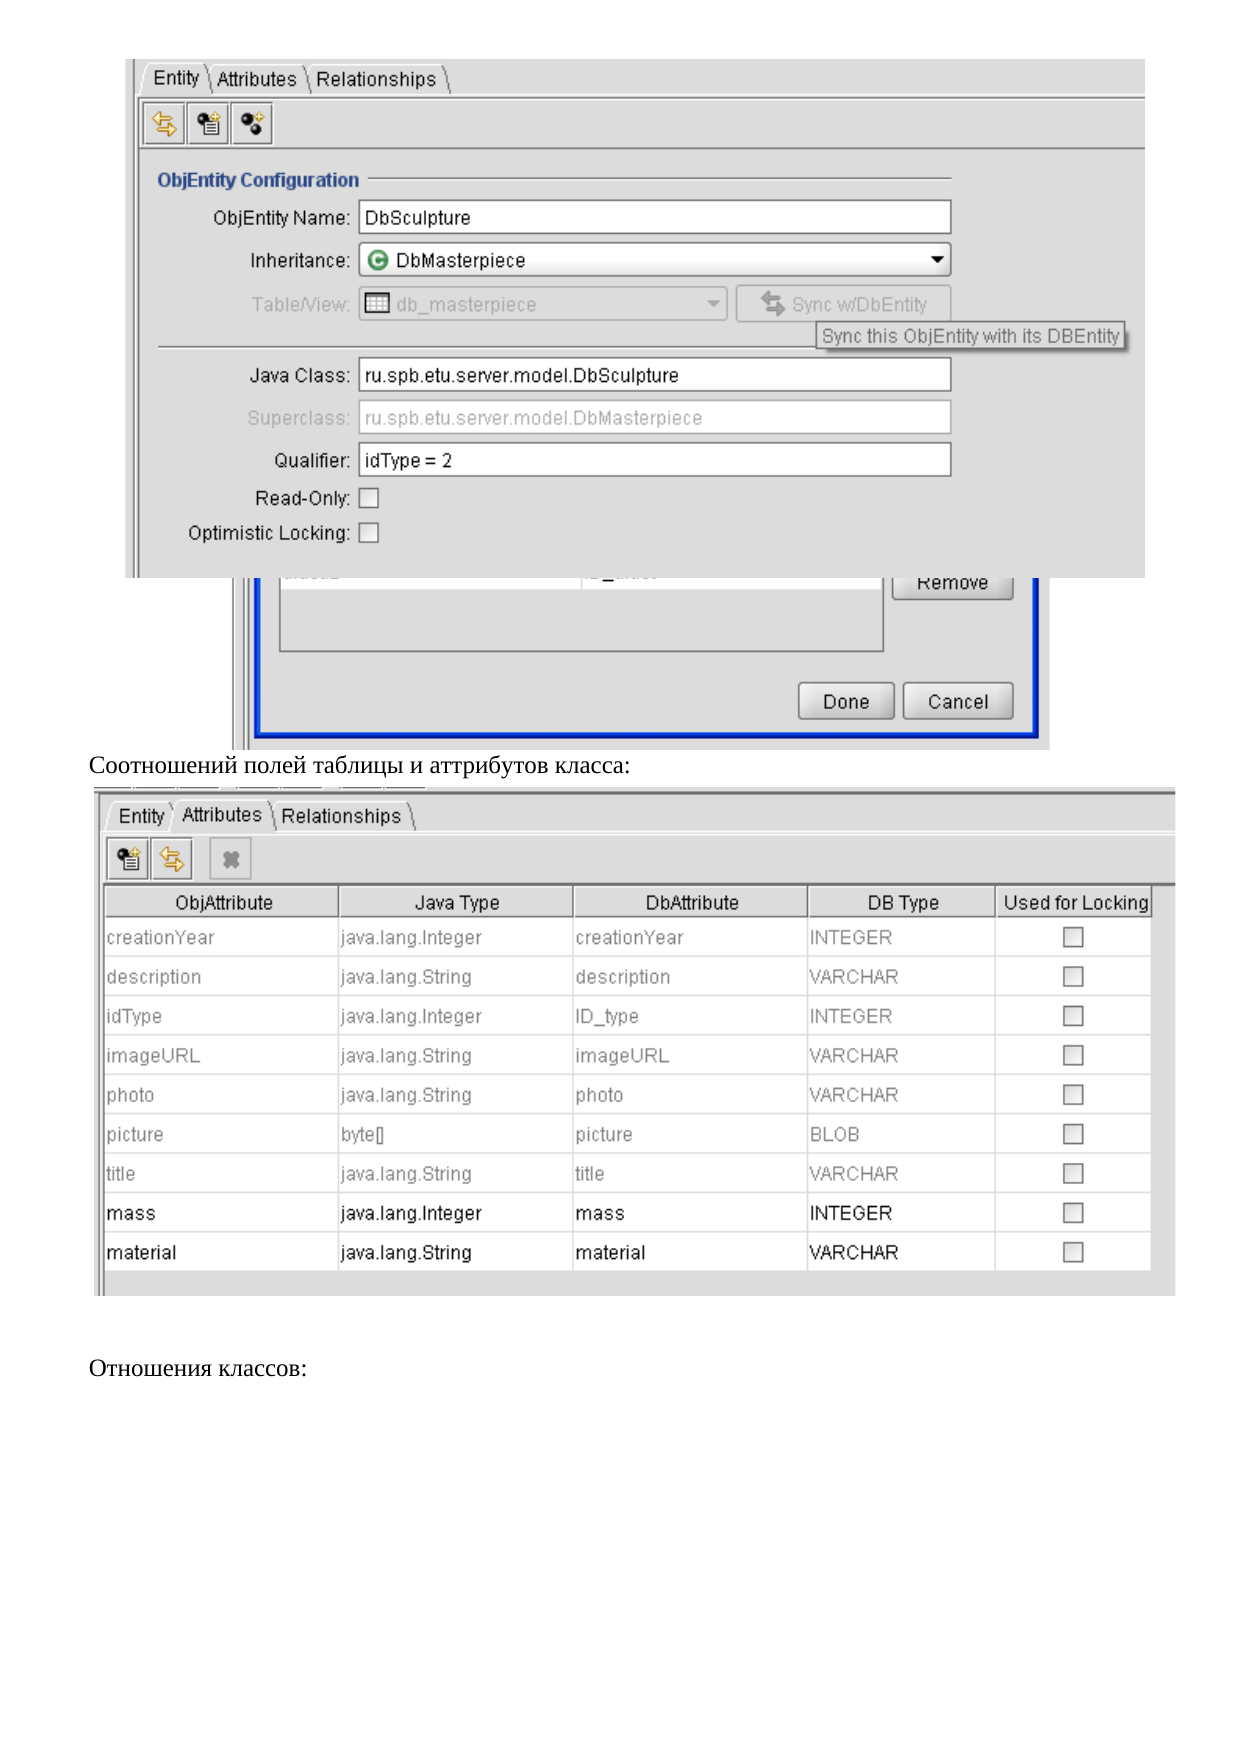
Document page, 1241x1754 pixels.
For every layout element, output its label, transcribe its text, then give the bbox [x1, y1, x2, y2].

text Соотношений полей таблицы и аттрибутов класса: [88, 59, 1181, 778]
text Отношения классов: [88, 1353, 1181, 1381]
